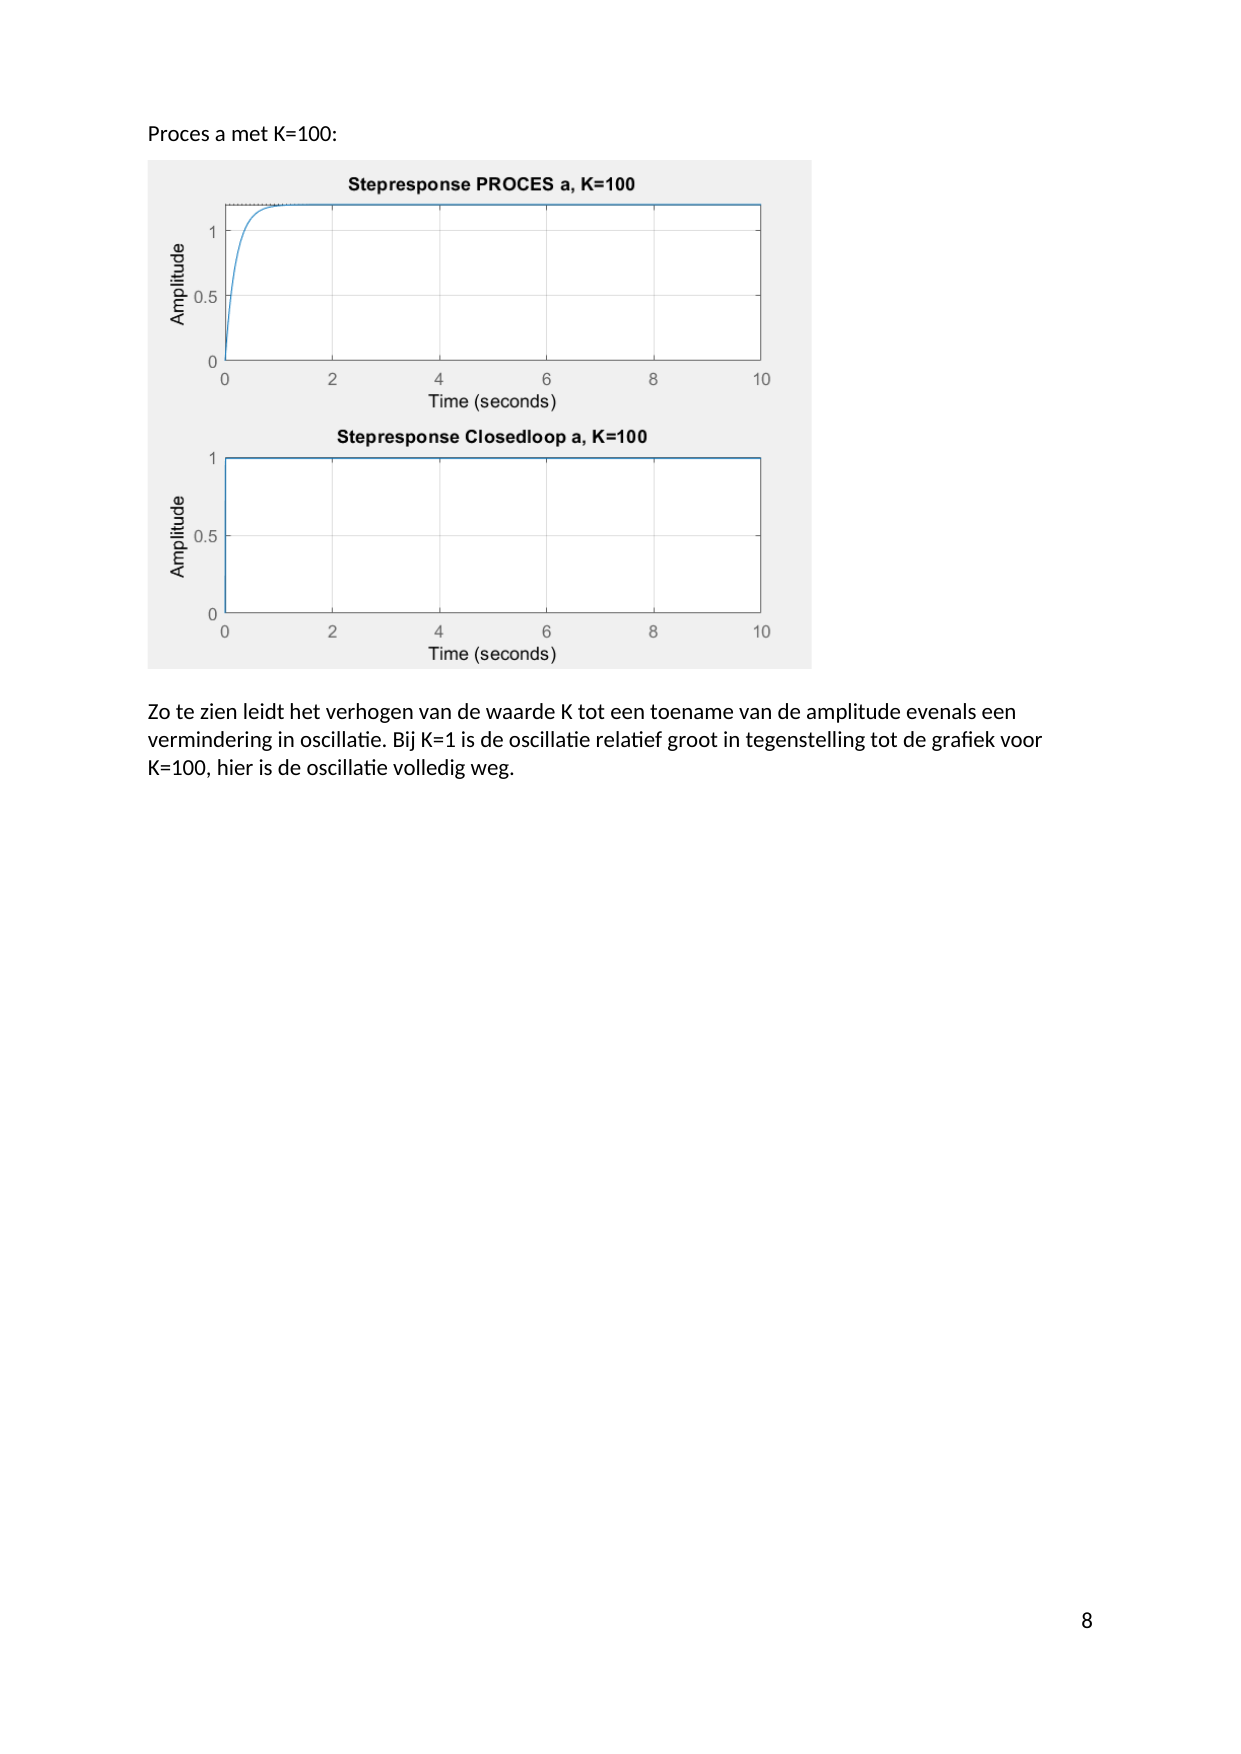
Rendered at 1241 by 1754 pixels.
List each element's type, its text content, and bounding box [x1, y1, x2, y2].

text Proces a met K=100: [148, 119, 1093, 147]
text Zo te zien leidt het verhogen van de waarde K tot een toename van de amplitude evenals een vermindering in oscillatie. Bij K=1 is de oscillatie relatief groot in tegenstelling tot de grafiek voor K=100, hier is de oscillatie volledig weg. [148, 697, 1093, 781]
